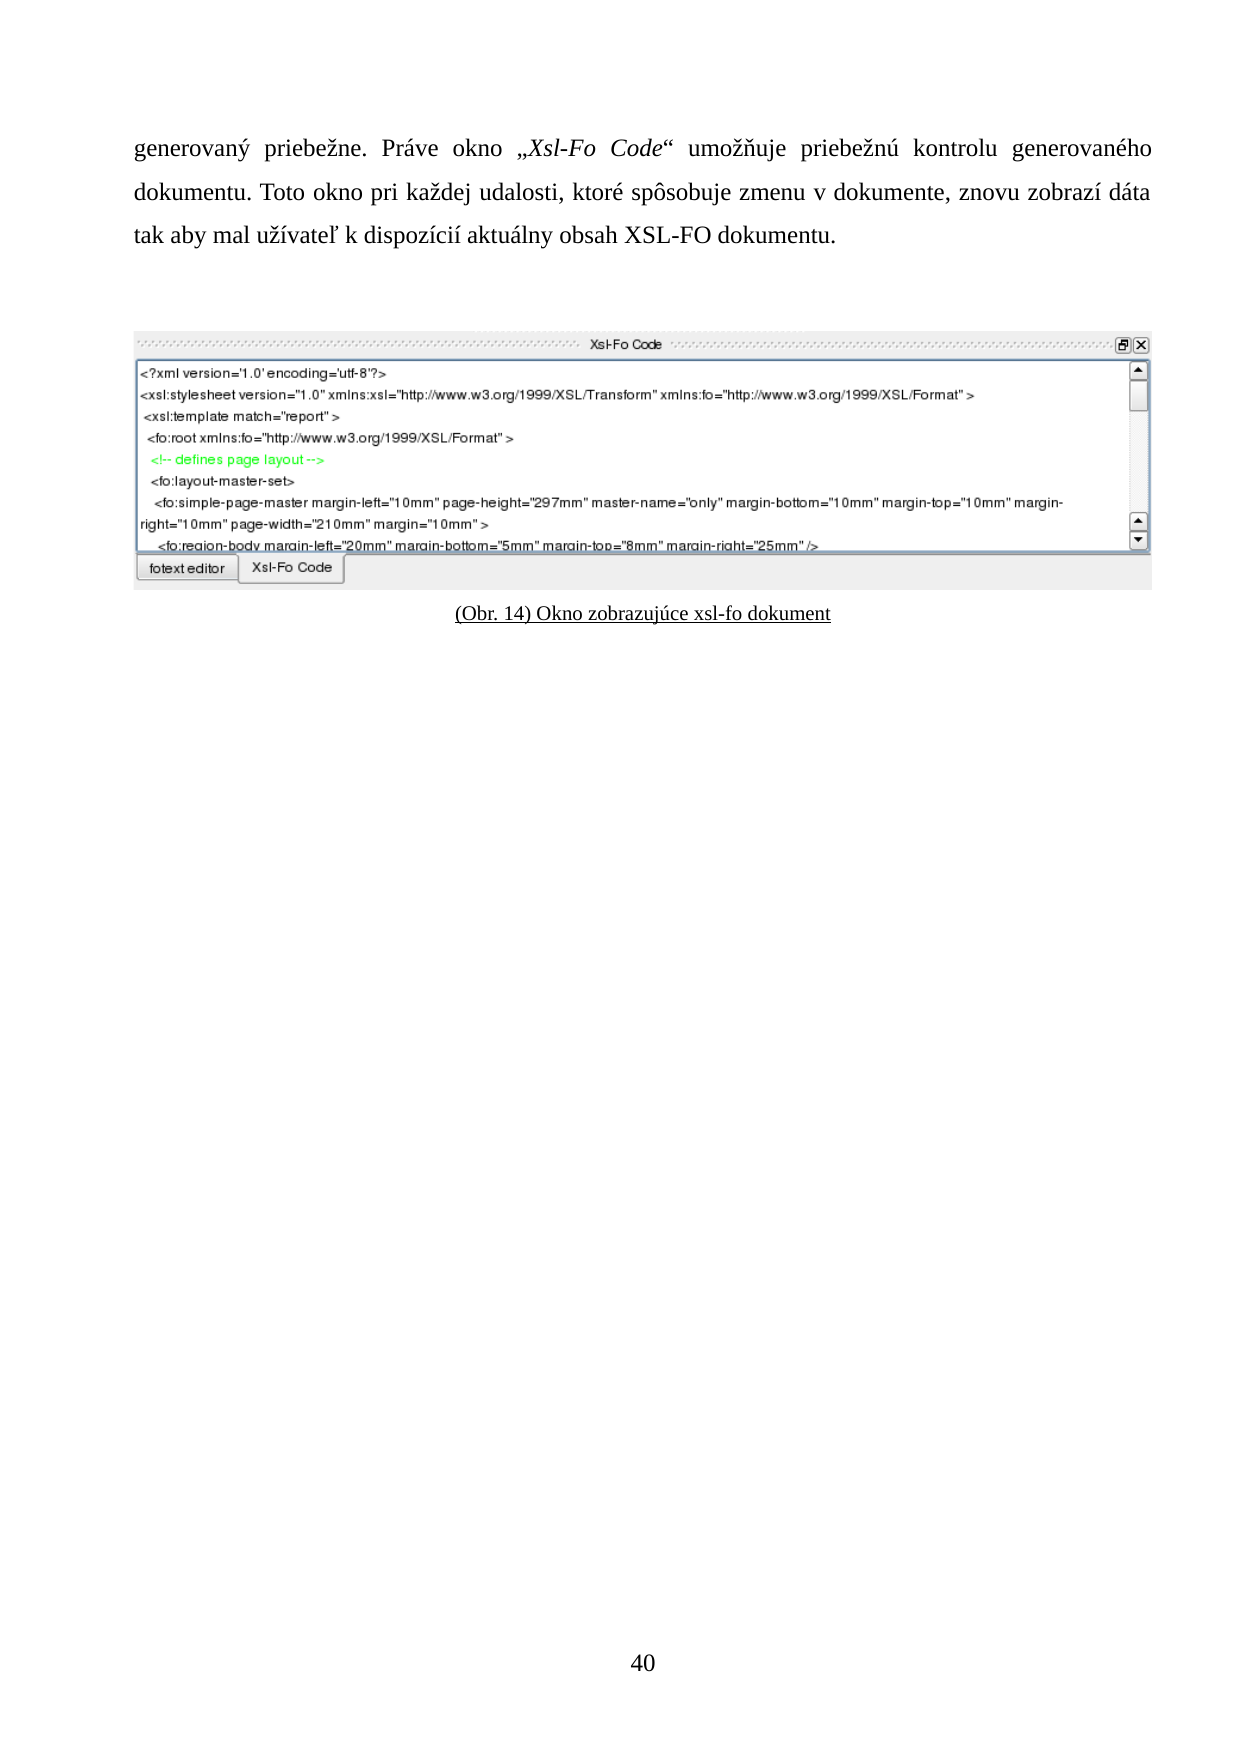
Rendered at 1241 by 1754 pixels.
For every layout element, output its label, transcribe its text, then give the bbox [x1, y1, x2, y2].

text generovaný priebežne. Práve okno „Xsl-Fo Code“ umožňuje priebežnú kontrolu generovaného dokumentu. Toto okno pri každej udalosti, ktoré spôsobuje zmenu v dokumente, znovu zobrazí dáta tak aby mal užívateľ k dispozícií aktuálny obsah XSL-FO dokumentu. [133, 133, 1152, 248]
picture [133, 331, 1152, 590]
text (Obr. 14) Okno zobrazujúce xsl-fo dokument [133, 590, 1152, 625]
